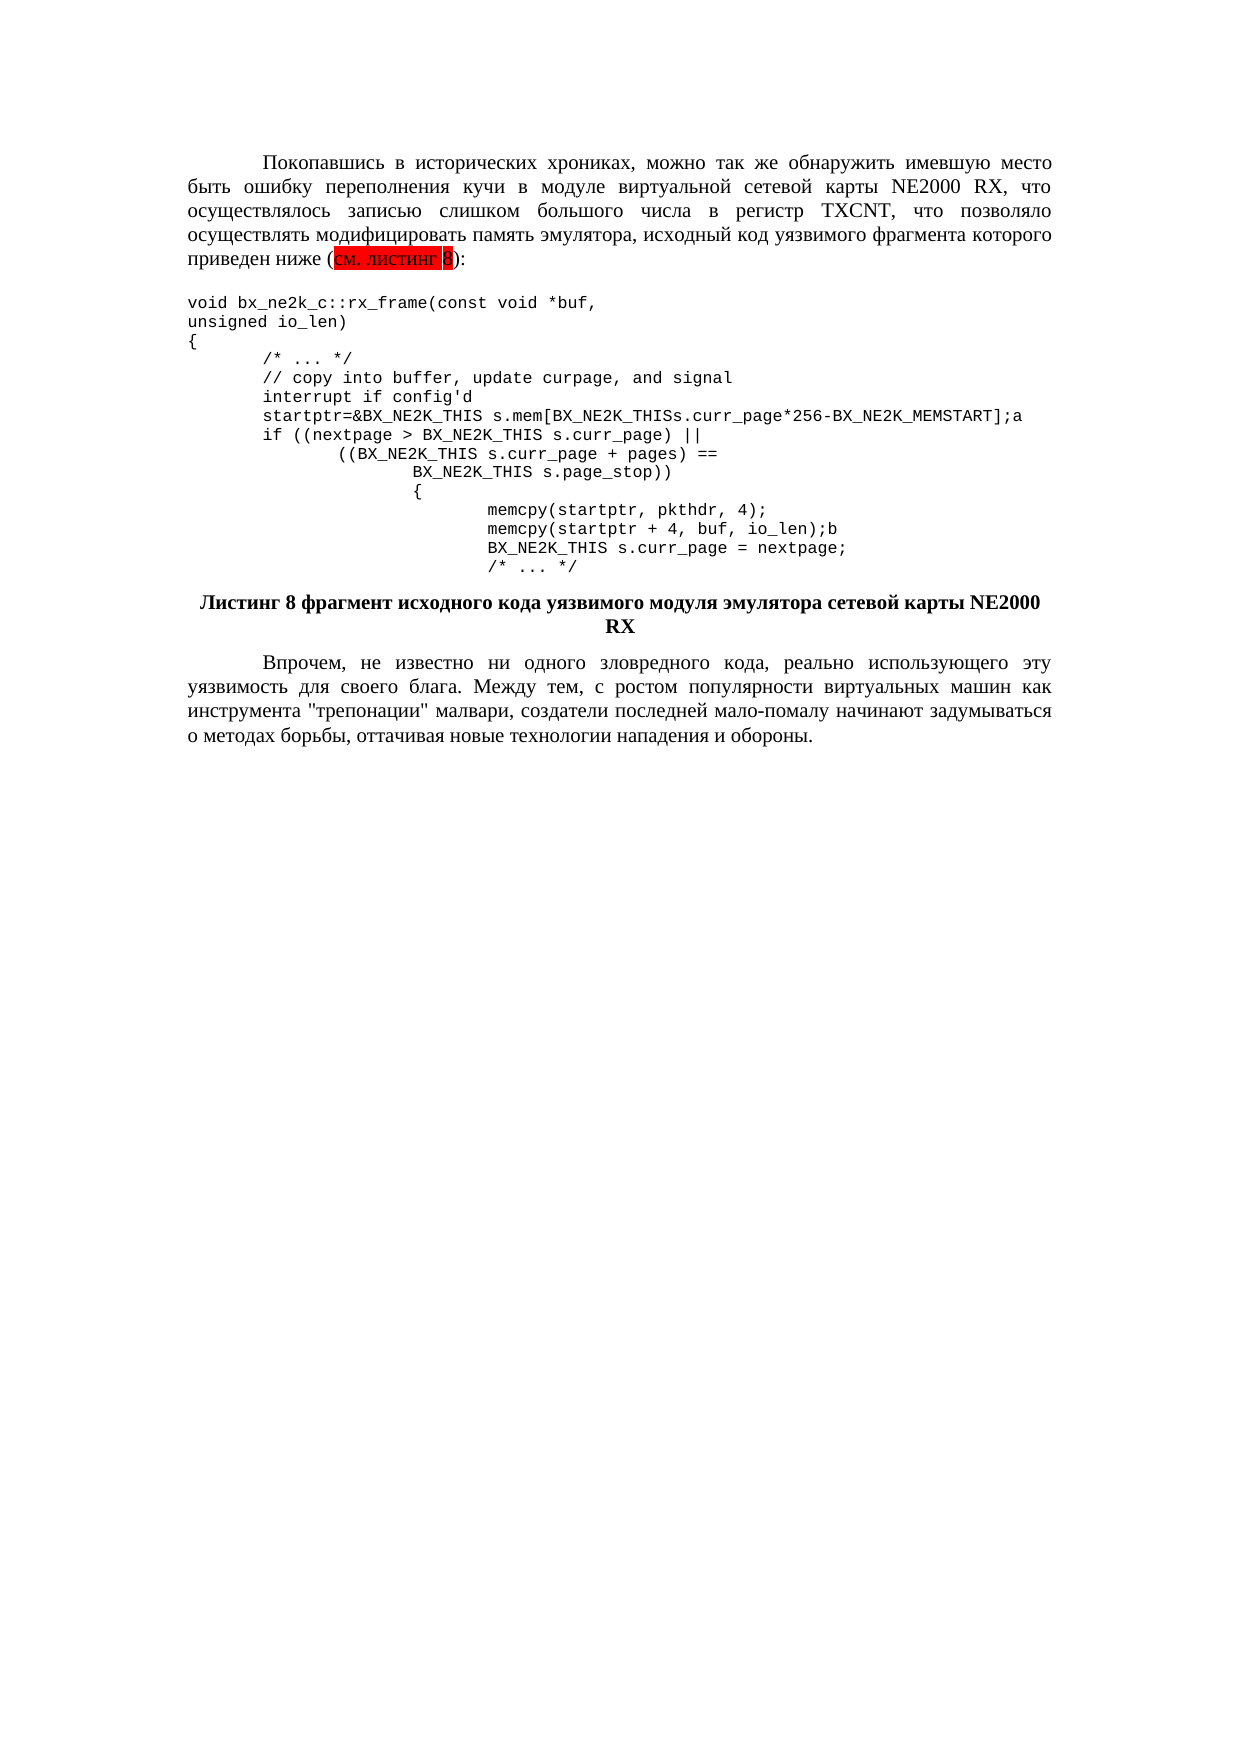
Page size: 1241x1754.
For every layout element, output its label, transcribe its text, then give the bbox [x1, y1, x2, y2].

text if ((nextpage > BX_NE2K_THIS s.curr_page) || [187, 426, 1053, 445]
text ((BX_NE2K_THIS s.curr_page + pages) == [187, 445, 1053, 464]
text // copy into buffer, update curpage, and signal [187, 370, 1053, 389]
text Листинг 8 фрагмент исходного кода уязвимого модуля эмулятора сетевой карты NE2000 RX [187, 590, 1053, 638]
text { [187, 332, 1053, 351]
text Впрочем, не известно ни одного зловредного кода, реально использующего эту уязвимость для своего блага. Между тем, с ростом популярности виртуальных машин как инструмента "трепонации" малвари, создатели последней мало-помалу начинают задумываться о методах борьбы, оттачивая новые технологии нападения и обороны. [187, 650, 1053, 747]
text BX_NE2K_THIS s.curr_page = nextpage; [187, 539, 1053, 558]
text memcpy(startptr, pkthdr, 4); [187, 502, 1053, 521]
text /* ... */ [187, 351, 1053, 370]
text memcpy(startptr + 4, buf, io_len);b [187, 521, 1053, 539]
text void bx_ne2k_c::rx_frame(const void *buf, [187, 294, 1053, 313]
text { [187, 483, 1053, 502]
text startptr=&BX_NE2K_THIS s.mem[BX_NE2K_THISs.curr_page*256-BX_NE2K_MEMSTART];a [187, 407, 1053, 426]
text /* ... */ [187, 558, 1053, 577]
text BX_NE2K_THIS s.page_stop)) [187, 464, 1053, 483]
text interrupt if config'd [187, 389, 1053, 407]
text unsigned io_len) [187, 313, 1053, 332]
text Покопавшись в исторических хрониках, можно так же обнаружить имевшую место быть ошибку переполнения кучи в модуле виртуальной сетевой карты NE2000 RX, что осуществлялось записью слишком большого числа в регистр TXCNT, что позволяло осуществлять модифицировать память эмулятора, исходный код уязвимого фрагмента которого приведен ниже (см. листинг 8): [187, 150, 1053, 270]
